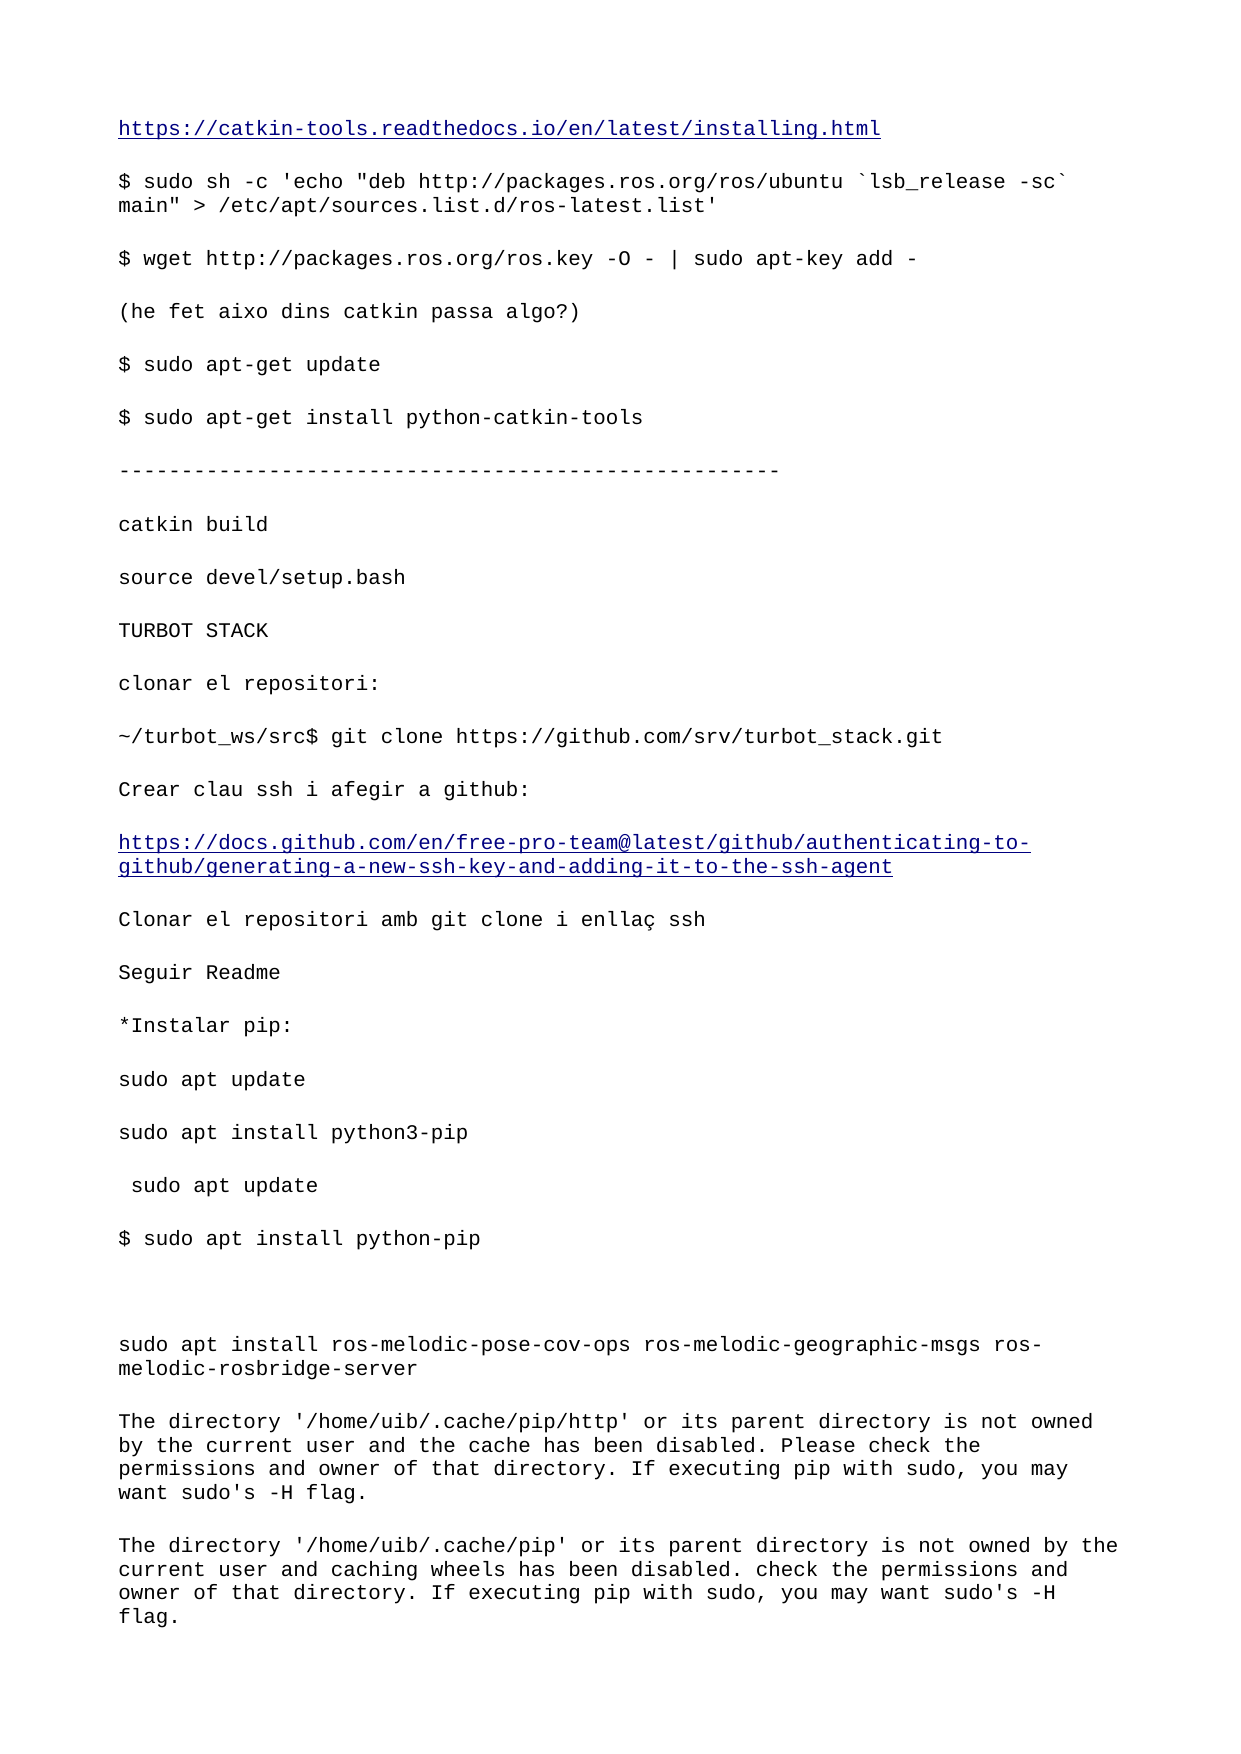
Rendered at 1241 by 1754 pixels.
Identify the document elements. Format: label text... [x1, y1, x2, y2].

text $ wget http://packages.ros.org/ros.key -O - | sudo apt-key add - [118, 248, 1122, 272]
text ~/turbot_ws/src$ git clone https://github.com/srv/turbot_stack.git [118, 726, 1122, 750]
text Crear clau ssh i afegir a github: [118, 779, 1122, 803]
text clonar el repositori: [118, 673, 1122, 697]
text TURBOT STACK [118, 620, 1122, 643]
text The directory '/home/uib/.cache/pip/http' or its parent directory is not owned by the current user and the cache has been disabled. Please check the permissions and owner of that directory. If executing pip with sudo, you may want sudo's -H flag. [118, 1411, 1122, 1506]
text catkin build [118, 514, 1122, 537]
text Seguir Readme [118, 962, 1122, 986]
text Clonar el repositori amb git clone i enllaç ssh [118, 909, 1122, 933]
text $ sudo apt-get install python-catkin-tools [118, 407, 1122, 431]
text *Instalar pip: [118, 1015, 1122, 1039]
text sudo apt install ros-melodic-pose-cov-ops ros-melodic-geographic-msgs ros-melodic-rosbridge-server [118, 1334, 1122, 1381]
text https://catkin-tools.readthedocs.io/en/latest/installing.html [118, 118, 1122, 142]
text https://docs.github.com/en/free-pro-team@latest/github/authenticating-to-github/generating-a-new-ssh-key-and-adding-it-to-the-ssh-agent [118, 832, 1122, 880]
text source devel/setup.bash [118, 567, 1122, 590]
text The directory '/home/uib/.cache/pip' or its parent directory is not owned by the current user and caching wheels has been disabled. check the permissions and owner of that directory. If executing pip with sudo, you may want sudo's -H flag. [118, 1535, 1122, 1629]
text sudo apt update [118, 1175, 1122, 1198]
text $ sudo sh -c 'echo "deb http://packages.ros.org/ros/ubuntu `lsb_release -sc` main" > /etc/apt/sources.list.d/ros-latest.list' [118, 171, 1122, 218]
text sudo apt update [118, 1068, 1122, 1092]
text ----------------------------------------------------- [118, 461, 1122, 484]
text $ sudo apt install python-pip [118, 1228, 1122, 1252]
text $ sudo apt-get update [118, 354, 1122, 378]
text sudo apt install python3-pip [118, 1122, 1122, 1145]
text (he fet aixo dins catkin passa algo?) [118, 301, 1122, 325]
